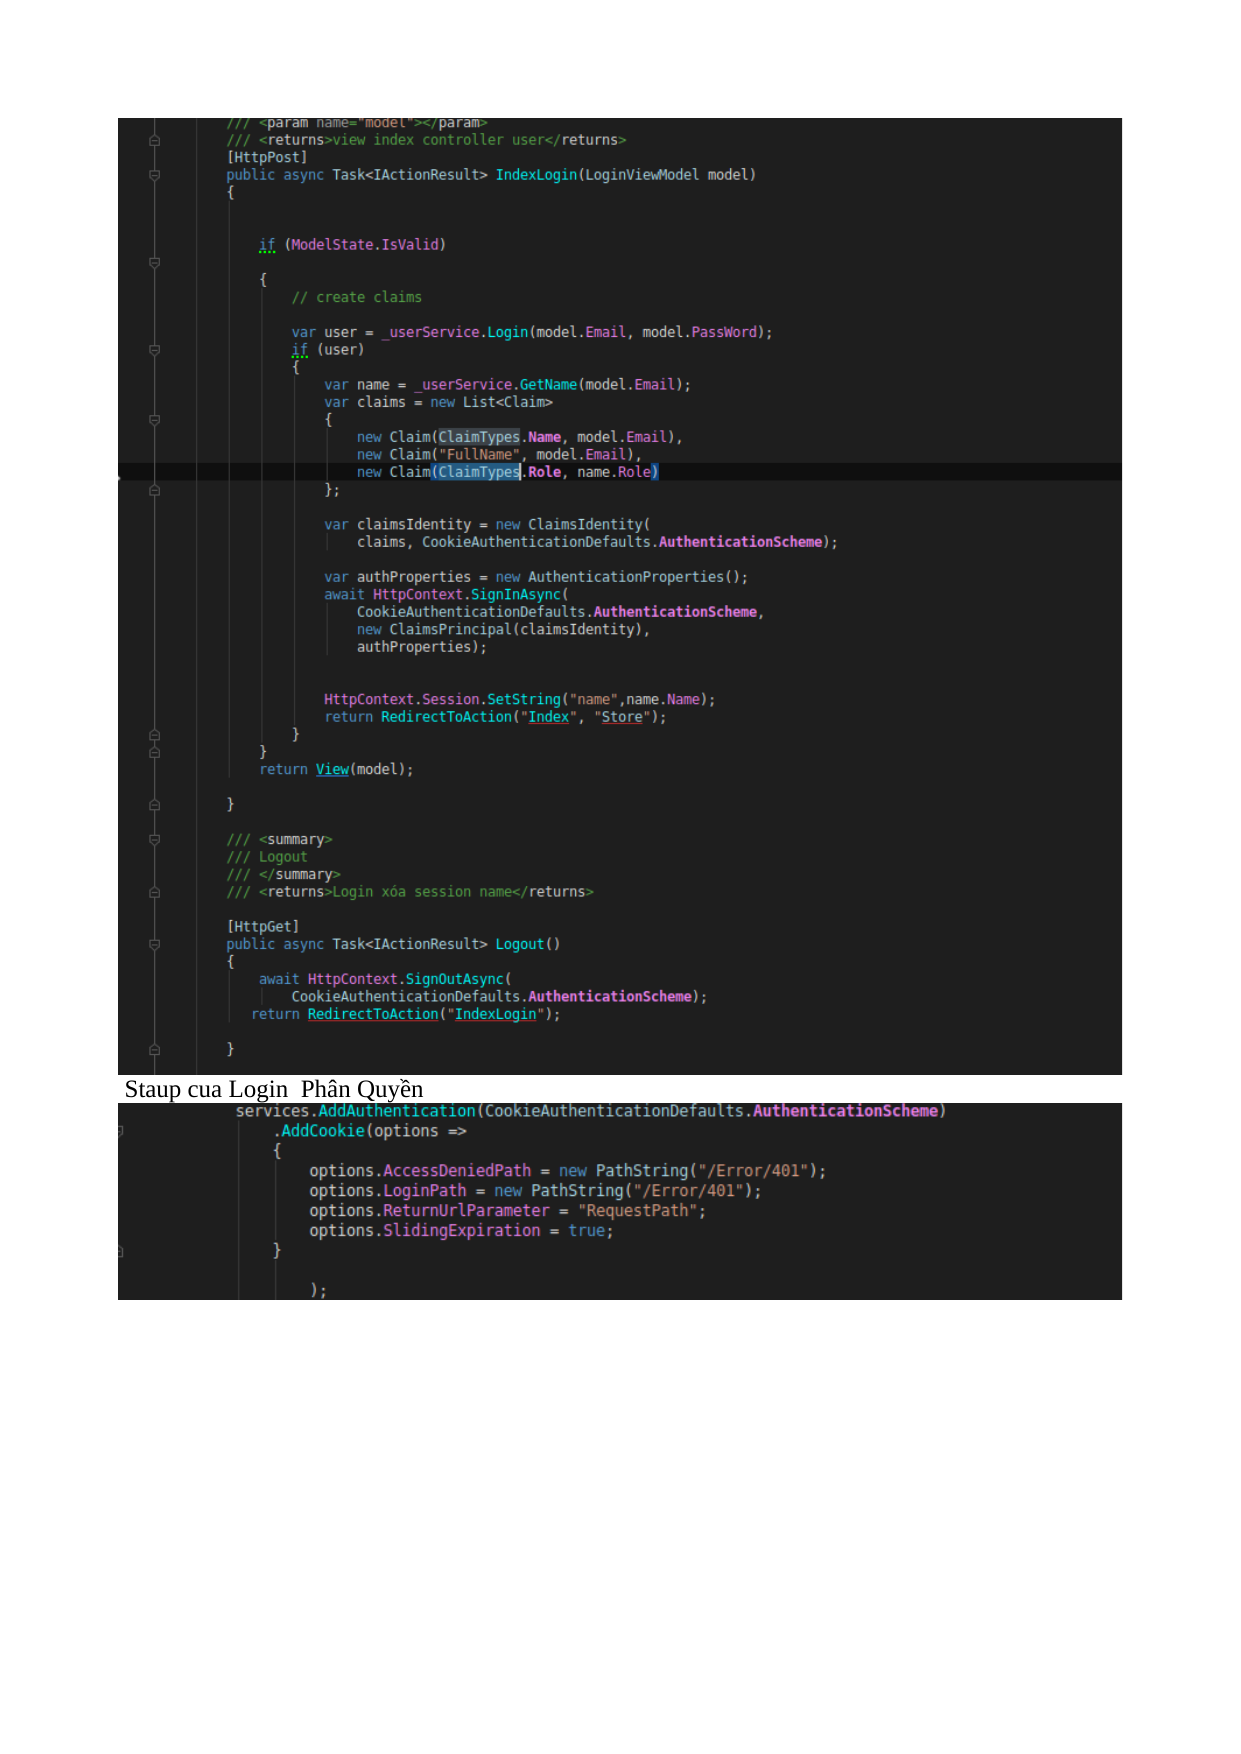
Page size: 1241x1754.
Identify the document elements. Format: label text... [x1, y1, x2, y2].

picture [118, 1103, 1123, 1300]
picture [118, 118, 1123, 1075]
text Staup cua Login Phân Quyền [118, 1075, 1122, 1103]
